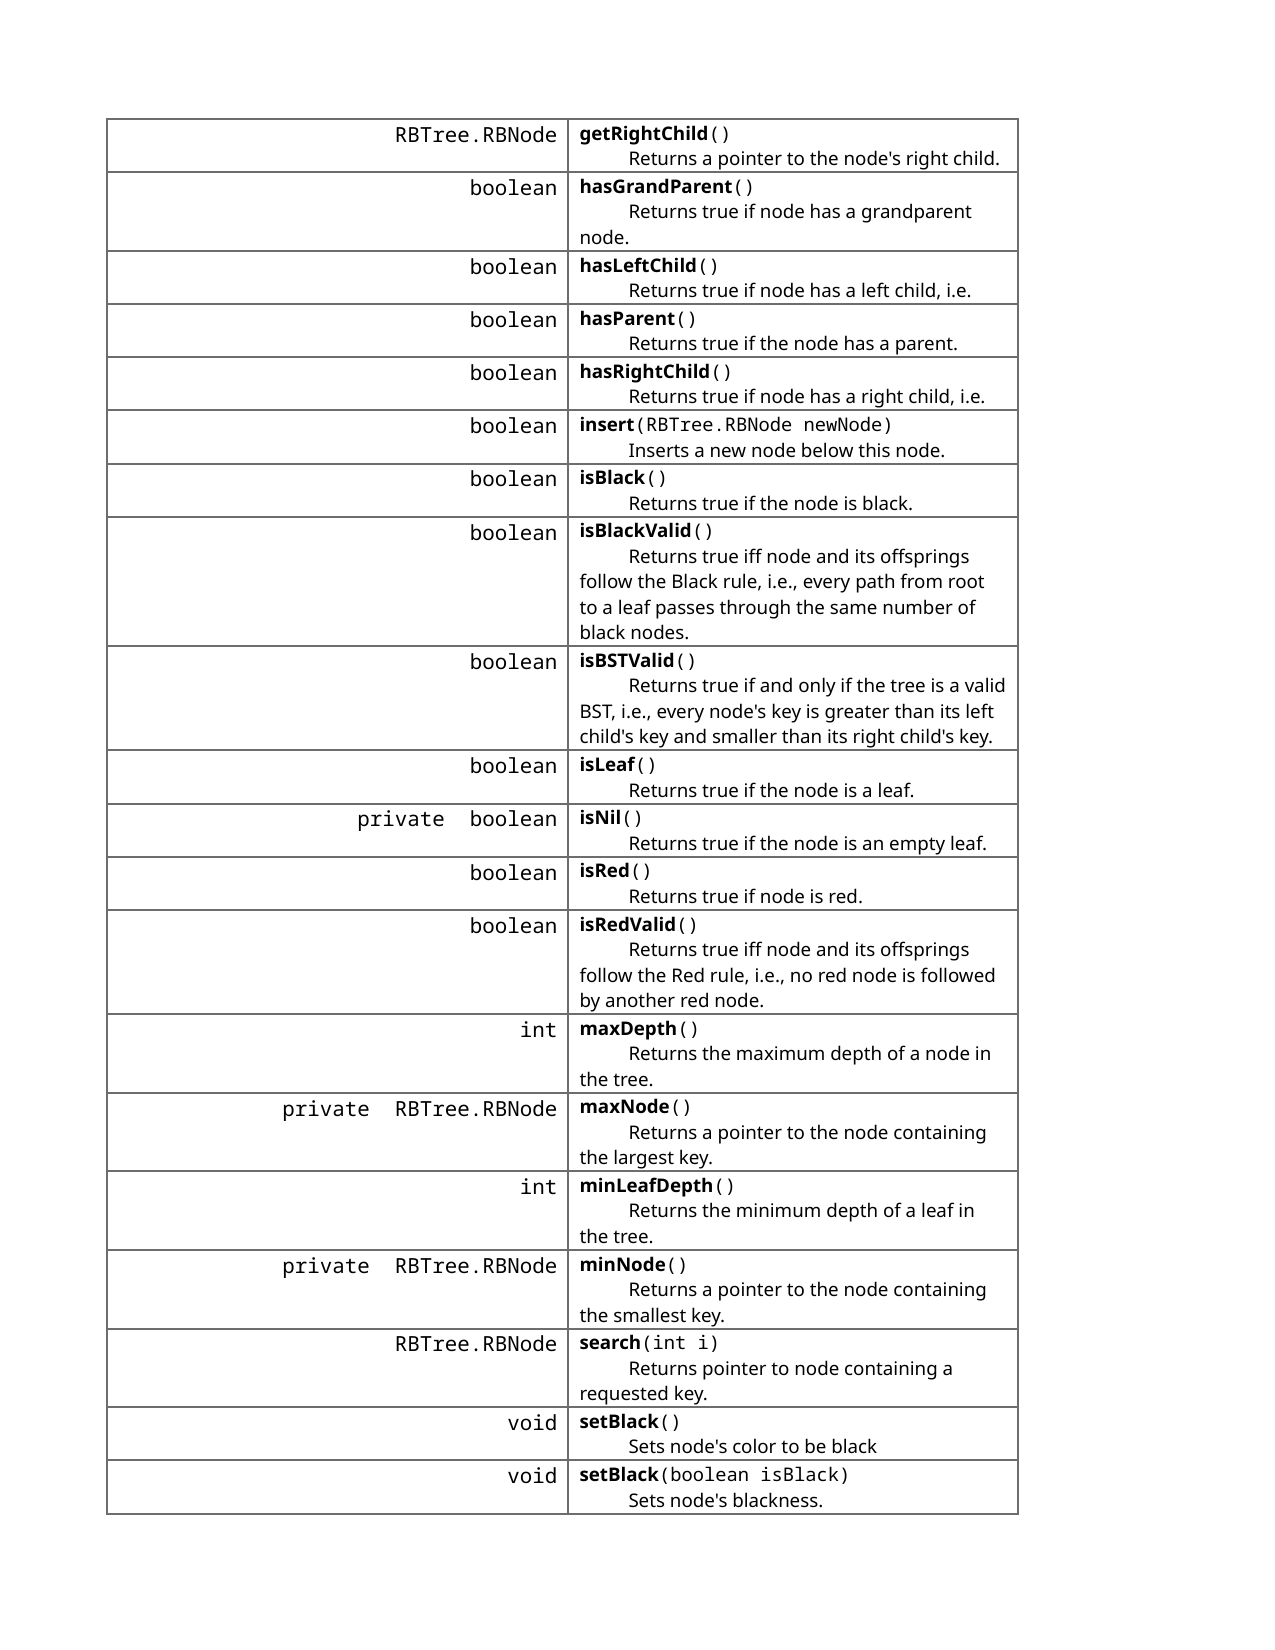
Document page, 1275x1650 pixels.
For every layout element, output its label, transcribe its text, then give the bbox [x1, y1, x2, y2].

table_cell isLeaf() Returns true if the node is a leaf. [569, 751, 1017, 802]
table_cell getRightChild() Returns a pointer to the node's right child. [569, 120, 1017, 171]
table_cell private RBTree.RBNode [108, 1094, 567, 1170]
table_cell isNil() Returns true if the node is an empty leaf. [569, 805, 1017, 856]
table_cell boolean [108, 518, 567, 645]
table_cell isBSTValid() Returns true if and only if the tree is a valid BST, i.e., every node's key is greater than its left child's key and smaller than its right child's key. [569, 647, 1017, 749]
table_cell hasParent() Returns true if the node has a parent. [569, 305, 1017, 356]
table_cell setBlack() Sets node's color to be black [569, 1408, 1017, 1459]
table_cell hasGrandParent() Returns true if node has a grandparent node. [569, 173, 1017, 250]
table_cell hasLeftChild() Returns true if node has a left child, i.e. [569, 252, 1017, 303]
table_cell int [108, 1172, 567, 1249]
table_cell boolean [108, 858, 567, 909]
table_cell maxDepth() Returns the maximum depth of a node in the tree. [569, 1015, 1017, 1092]
table_cell hasRightChild() Returns true if node has a right child, i.e. [569, 358, 1017, 409]
table_cell search(int i) Returns pointer to node containing a requested key. [569, 1330, 1017, 1406]
table_cell maxNode() Returns a pointer to the node containing the largest key. [569, 1094, 1017, 1170]
table_cell boolean [108, 305, 567, 356]
table_cell private boolean [108, 805, 567, 856]
table_cell isBlack() Returns true if the node is black. [569, 465, 1017, 516]
table_cell isRed() Returns true if node is red. [569, 858, 1017, 909]
table_cell boolean [108, 911, 567, 1013]
table_cell void [108, 1461, 567, 1512]
table_cell boolean [108, 751, 567, 802]
table_cell RBTree.RBNode [108, 1330, 567, 1406]
table_cell boolean [108, 358, 567, 409]
table_cell private RBTree.RBNode [108, 1251, 567, 1327]
table_cell boolean [108, 411, 567, 462]
table_cell boolean [108, 465, 567, 516]
table_cell insert(RBTree.RBNode newNode) Inserts a new node below this node. [569, 411, 1017, 462]
table_cell int [108, 1015, 567, 1092]
table_cell void [108, 1408, 567, 1459]
table_cell boolean [108, 173, 567, 250]
table_cell minLeafDepth() Returns the minimum depth of a leaf in the tree. [569, 1172, 1017, 1249]
table_cell setBlack(boolean isBlack) Sets node's blackness. [569, 1461, 1017, 1512]
table_cell isBlackValid() Returns true iff node and its offsprings follow the Black rule, i.e., every path from root to a leaf passes through the same number of black nodes. [569, 518, 1017, 645]
table_cell boolean [108, 647, 567, 749]
table_cell RBTree.RBNode [108, 120, 567, 171]
table_cell boolean [108, 252, 567, 303]
table_cell isRedValid() Returns true iff node and its offsprings follow the Red rule, i.e., no red node is followed by another red node. [569, 911, 1017, 1013]
table_cell minNode() Returns a pointer to the node containing the smallest key. [569, 1251, 1017, 1327]
